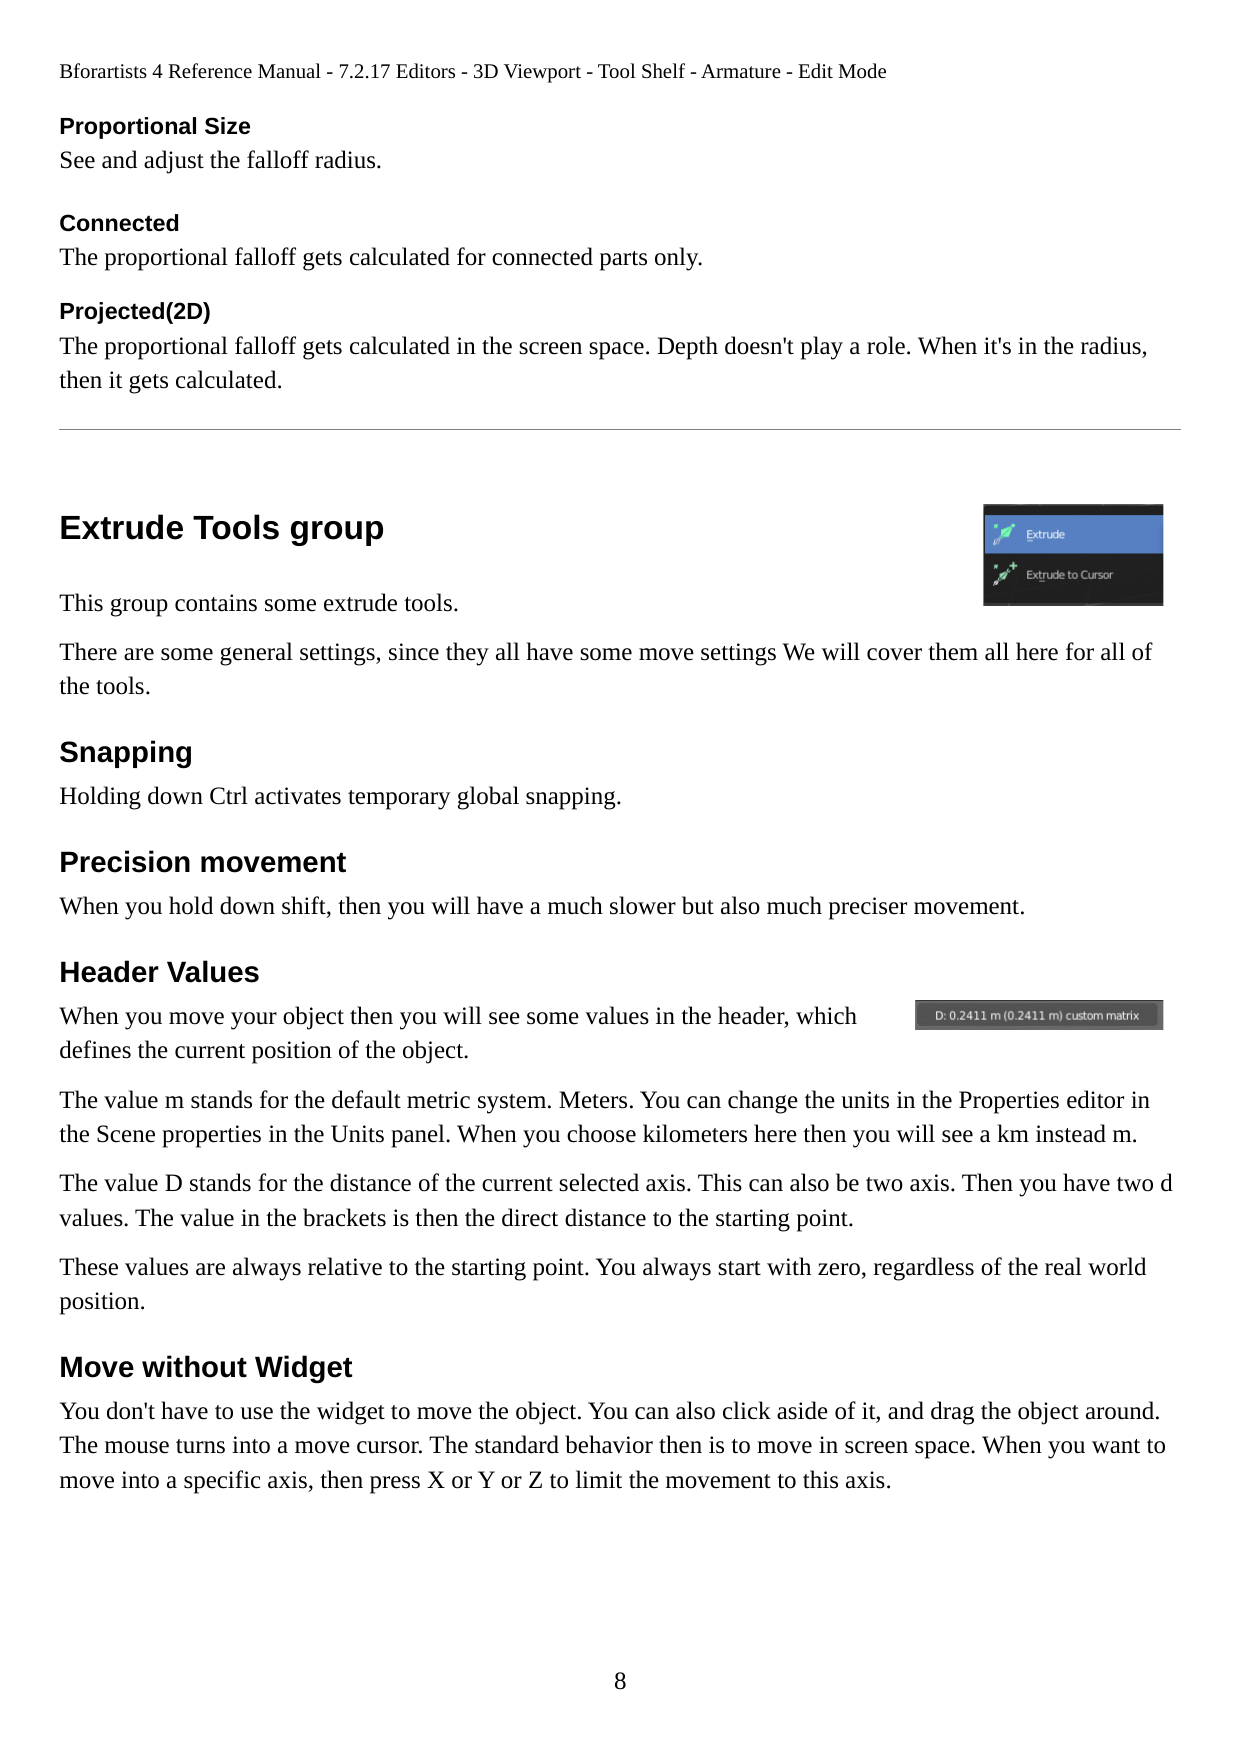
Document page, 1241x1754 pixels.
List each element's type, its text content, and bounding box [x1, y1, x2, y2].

text Holding down Ctrl activates temporary global snapping. [59, 781, 1181, 810]
picture [983, 504, 1164, 606]
subtitle Projected(2D) [59, 298, 1181, 324]
text When you move your object then you will see some values in the header, which defines the current position of the object. [59, 1001, 1181, 1064]
subtitle Snapping [59, 735, 1181, 769]
text The proportional falloff gets calculated in the screen space. Depth doesn't play a role. When it's in the radius, then it gets calculated. [59, 331, 1181, 394]
picture [915, 1000, 1164, 1030]
subtitle Connected [59, 209, 1181, 236]
subtitle Proportional Size [59, 113, 1181, 139]
text You don't have to use the widget to move the object. You can also click aside of it, and drag the object around. The mouse turns into a move cursor. The standard behavior then is to move in screen space. When you want to move into a specific axis, then press X or Y or Z to limit the movement to this axis. [59, 1396, 1181, 1494]
text These values are always relative to the starting point. You always start with zero, regardless of the real world position. [59, 1252, 1181, 1315]
subtitle [1164, 508, 1181, 547]
subtitle Header Values [59, 955, 1181, 989]
text When you hold down shift, then you will have a much slower but also much preciser movement. [59, 891, 1181, 920]
text The value m stands for the default metric system. Meters. You can change the units in the Properties editor in the Scene properties in the Units panel. When you choose kilometers here then you will see a km instead m. [59, 1085, 1181, 1148]
subtitle Move without Widget [59, 1350, 1181, 1384]
text See and adjust the falloff radius. [59, 146, 1181, 174]
text This group contains some extrude tools. [59, 588, 1181, 617]
text The proportional falloff gets calculated for connected parts only. [59, 242, 1181, 271]
text The value D stands for the distance of the current selected axis. This can also be two axis. Then you have two d values. The value in the brackets is then the direct distance to the starting point. [59, 1168, 1181, 1231]
subtitle Precision movement [59, 845, 1181, 879]
subtitle Extrude Tools group [59, 508, 983, 547]
text There are some general settings, since they all have some move settings We will cover them all here for all of the tools. [59, 637, 1181, 700]
